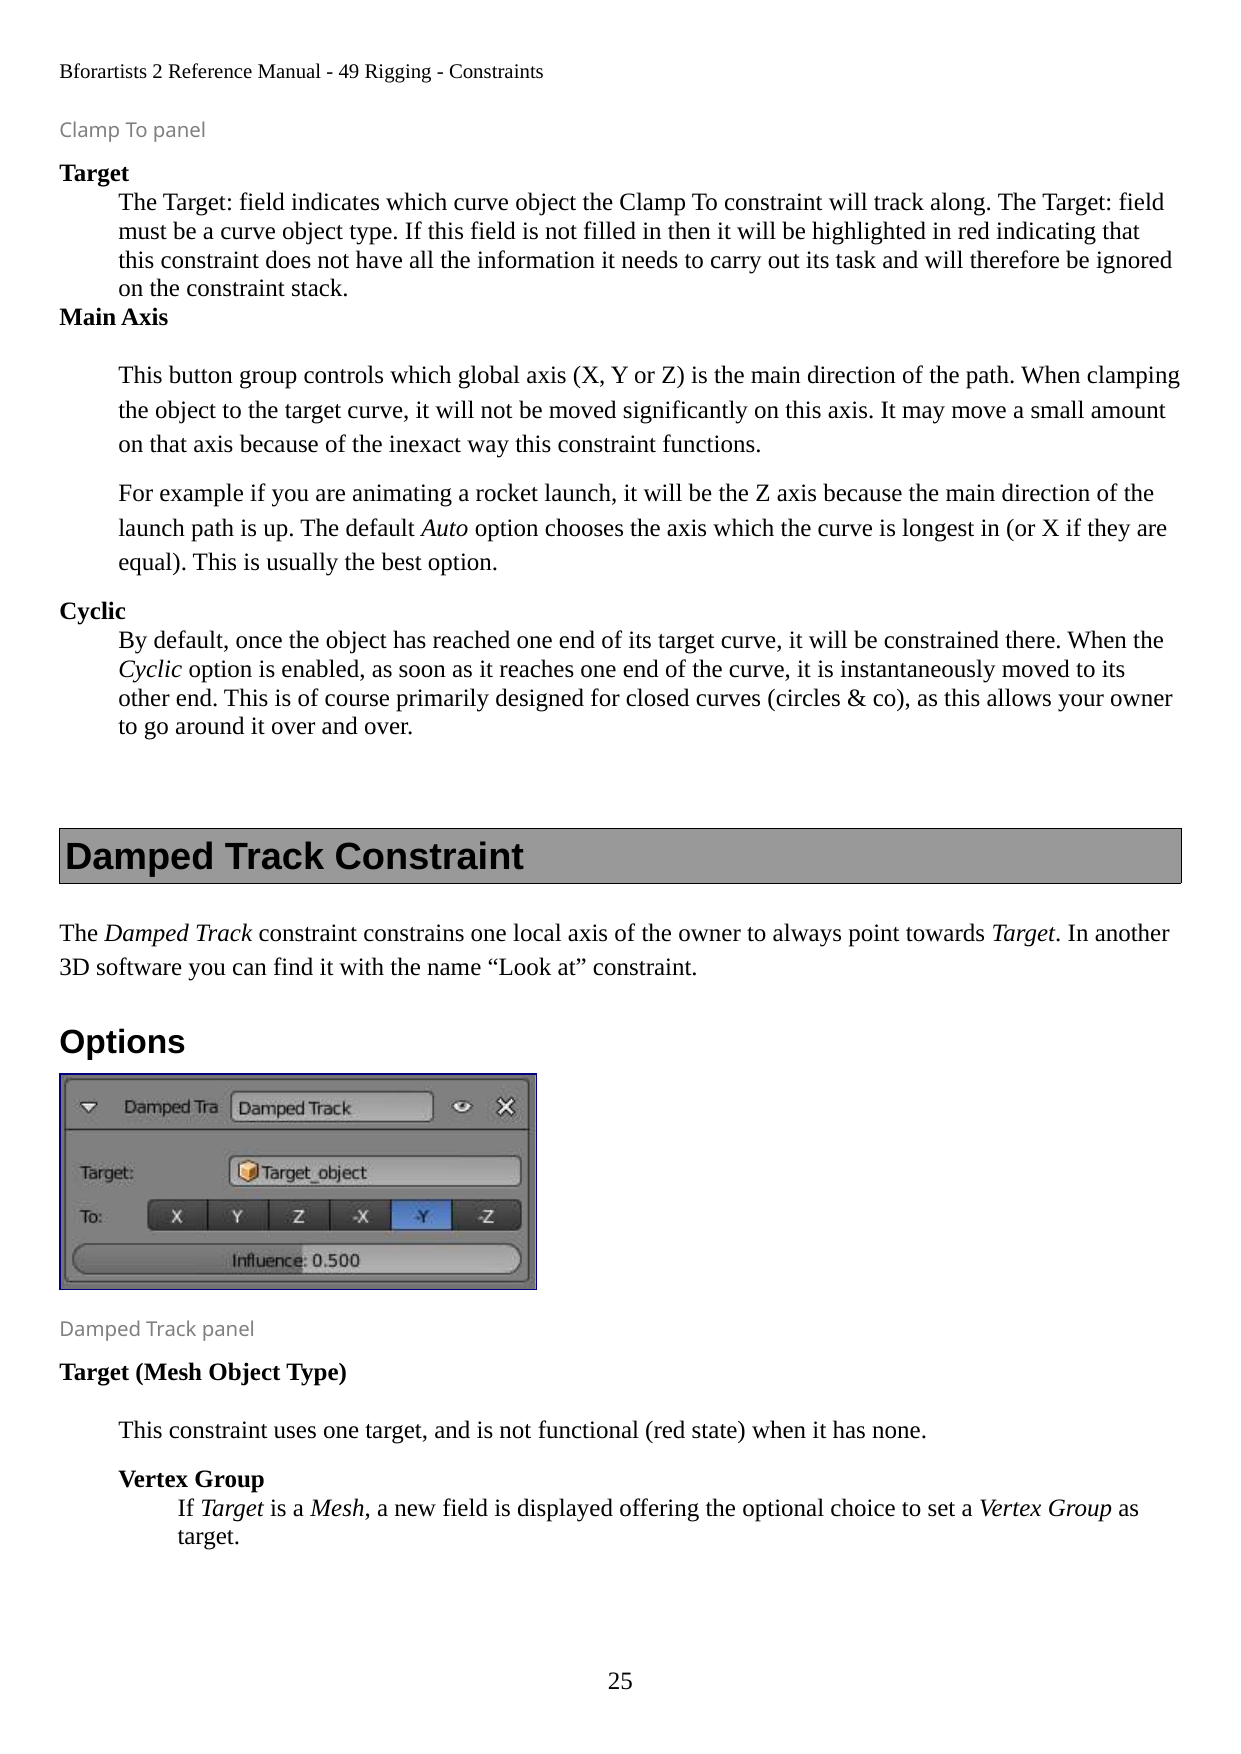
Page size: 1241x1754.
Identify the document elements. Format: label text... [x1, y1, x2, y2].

table_header Damped Track Constraint [60, 829, 1181, 883]
subtitle Main Axis [59, 302, 1181, 331]
picture [61, 1075, 536, 1289]
list The Target: field indicates which curve object the Clamp To constraint will track along. The Target: field must be a curve object type. If this field is not filled in then it will be highlighted in red indicating that this constraint does not have all the information it needs to carry out its task and will therefore be ignored on the constraint stack. [118, 187, 1181, 302]
subtitle Options [59, 1022, 1181, 1061]
list By default, once the object has reached one end of its target curve, it will be constrained there. When the Cyclic option is enabled, as soon as it reaches one end of the curve, it is instantaneously moved to its other end. This is of course primarily designed for closed curves (circles & co), as this allows your owner to go around it over and over. [118, 625, 1181, 740]
subtitle Target (Mesh Object Type) [59, 1357, 1181, 1385]
subtitle Target [59, 158, 1181, 187]
text Clamp To panel [59, 113, 1181, 144]
list If Target is a Mesh, a new field is displayed offering the optional choice to set a Vertex Group as target. [177, 1493, 1181, 1550]
text Damped Track panel [59, 1311, 1181, 1342]
text This button group controls which global axis (X, Y or Z) is the main direction of the path. When clamping the object to the target curve, it will not be moved significantly on this axis. It may move a small amount on that axis because of the inexact way this constraint functions. [118, 360, 1181, 458]
text This constraint uses one target, and is not functional (red state) when it has none. [118, 1415, 1181, 1443]
text For example if you are animating a rocket launch, it will be the Z axis because the main direction of the launch path is up. The default Auto option chooses the axis which the curve is longest in (or X if they are equal). This is usually the best option. [118, 478, 1181, 576]
subtitle Vertex Group [118, 1464, 1181, 1493]
text The Damped Track constraint constrains one local axis of the owner to always point towards Target. In another 3D software you can find it with the name “Look at” constraint. [59, 918, 1181, 981]
subtitle Cyclic [59, 596, 1181, 625]
